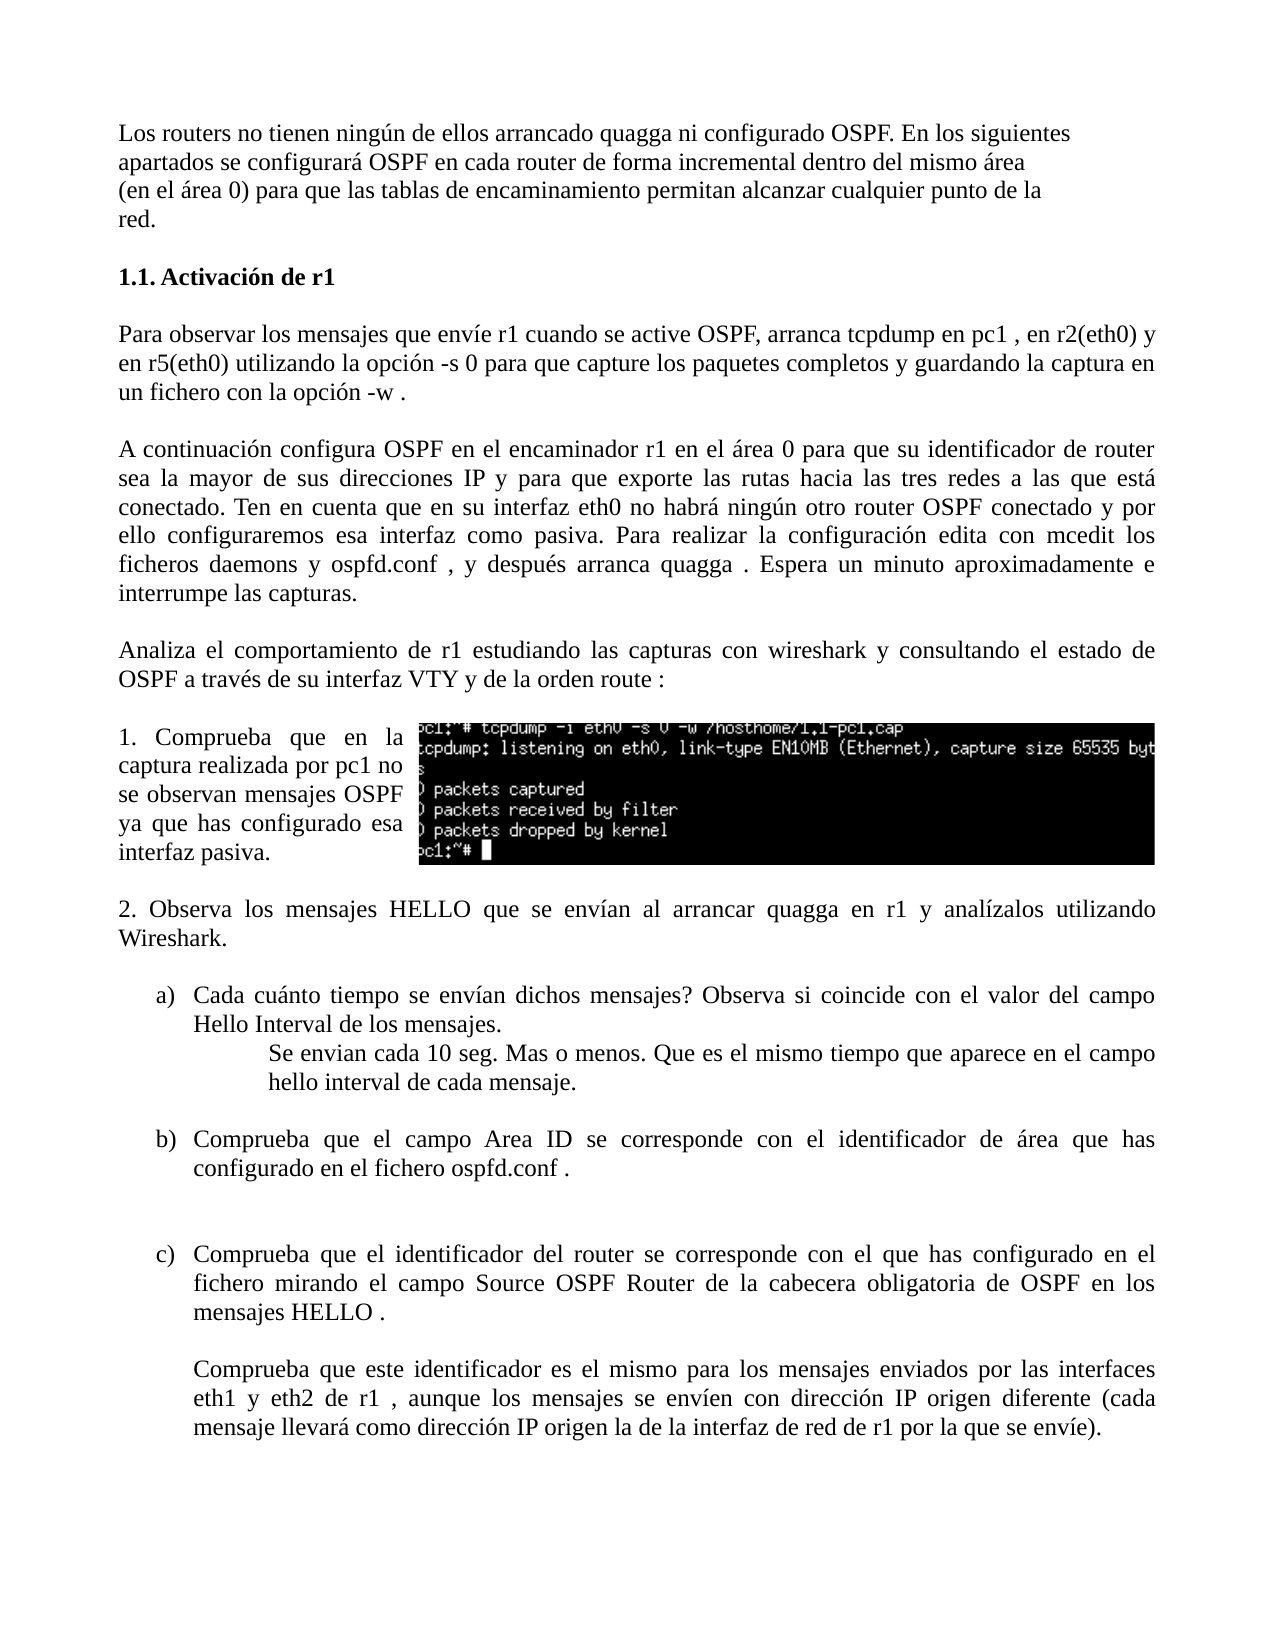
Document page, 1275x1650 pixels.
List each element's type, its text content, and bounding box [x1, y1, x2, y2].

text apartados se configurará OSPF en cada router de forma incremental dentro del mismo área [118, 147, 1157, 176]
text red. [118, 204, 1157, 233]
list Comprueba que este identificador es el mismo para los mensajes enviados por las interfaces eth1 y eth2 de r1 , aunque los mensajes se envíen con dirección IP origen diferente (cada mensaje llevará como dirección IP origen la de la interfaz de red de r1 por la que se envíe). [156, 1354, 1157, 1441]
text Los routers no tienen ningún de ellos arrancado quagga ni configurado OSPF. En los siguientes [118, 118, 1157, 147]
text Analiza el comportamiento de r1 estudiando las capturas con wireshark y consultando el estado de OSPF a través de su interfaz VTY y de la orden route : [118, 636, 1157, 693]
text Para observar los mensajes que envíe r1 cuando se active OSPF, arranca tcpdump en pc1 , en r2(eth0) y en r5(eth0) utilizando la opción -s 0 para que capture los paquetes completos y guardando la captura en un fichero con la opción -w . [118, 319, 1157, 406]
list Comprueba que el campo Area ID se corresponde con el identificador de área que has configurado en el fichero ospfd.conf . [156, 1124, 1157, 1182]
text 1.1. Activación de r1 [118, 262, 1157, 291]
list Cada cuánto tiempo se envían dichos mensajes? Observa si coincide con el valor del campo Hello Interval de los mensajes. [156, 981, 1157, 1038]
text (en el área 0) para que las tablas de encaminamiento permitan alcanzar cualquier punto de la [118, 176, 1157, 204]
list Se envian cada 10 seg. Mas o menos. Que es el mismo tiempo que aparece en el campo hello interval de cada mensaje. [231, 1038, 1157, 1096]
text A continuación configura OSPF en el encaminador r1 en el área 0 para que su identificador de router sea la mayor de sus direcciones IP y para que exporte las rutas hacia las tres redes a las que está conectado. Ten en cuenta que en su interfaz eth0 no habrá ningún otro router OSPF conectado y por ello configuraremos esa interfaz como pasiva. Para realizar la configuración edita con mcedit los ficheros daemons y ospfd.conf , y después arranca quagga . Espera un minuto aproximadamente e interrumpe las capturas. [118, 434, 1157, 607]
text 2. Observa los mensajes HELLO que se envían al arrancar quagga en r1 y analízalos utilizando Wireshark. [118, 894, 1157, 952]
picture [418, 723, 1155, 865]
list Comprueba que el identificador del router se corresponde con el que has configurado en el fichero mirando el campo Source OSPF Router de la cabecera obligatoria de OSPF en los mensajes HELLO . [156, 1239, 1157, 1326]
text 1. Comprueba que en la captura realizada por pc1 no se observan mensajes OSPF ya que has configurado esa interfaz pasiva. [118, 722, 1157, 866]
